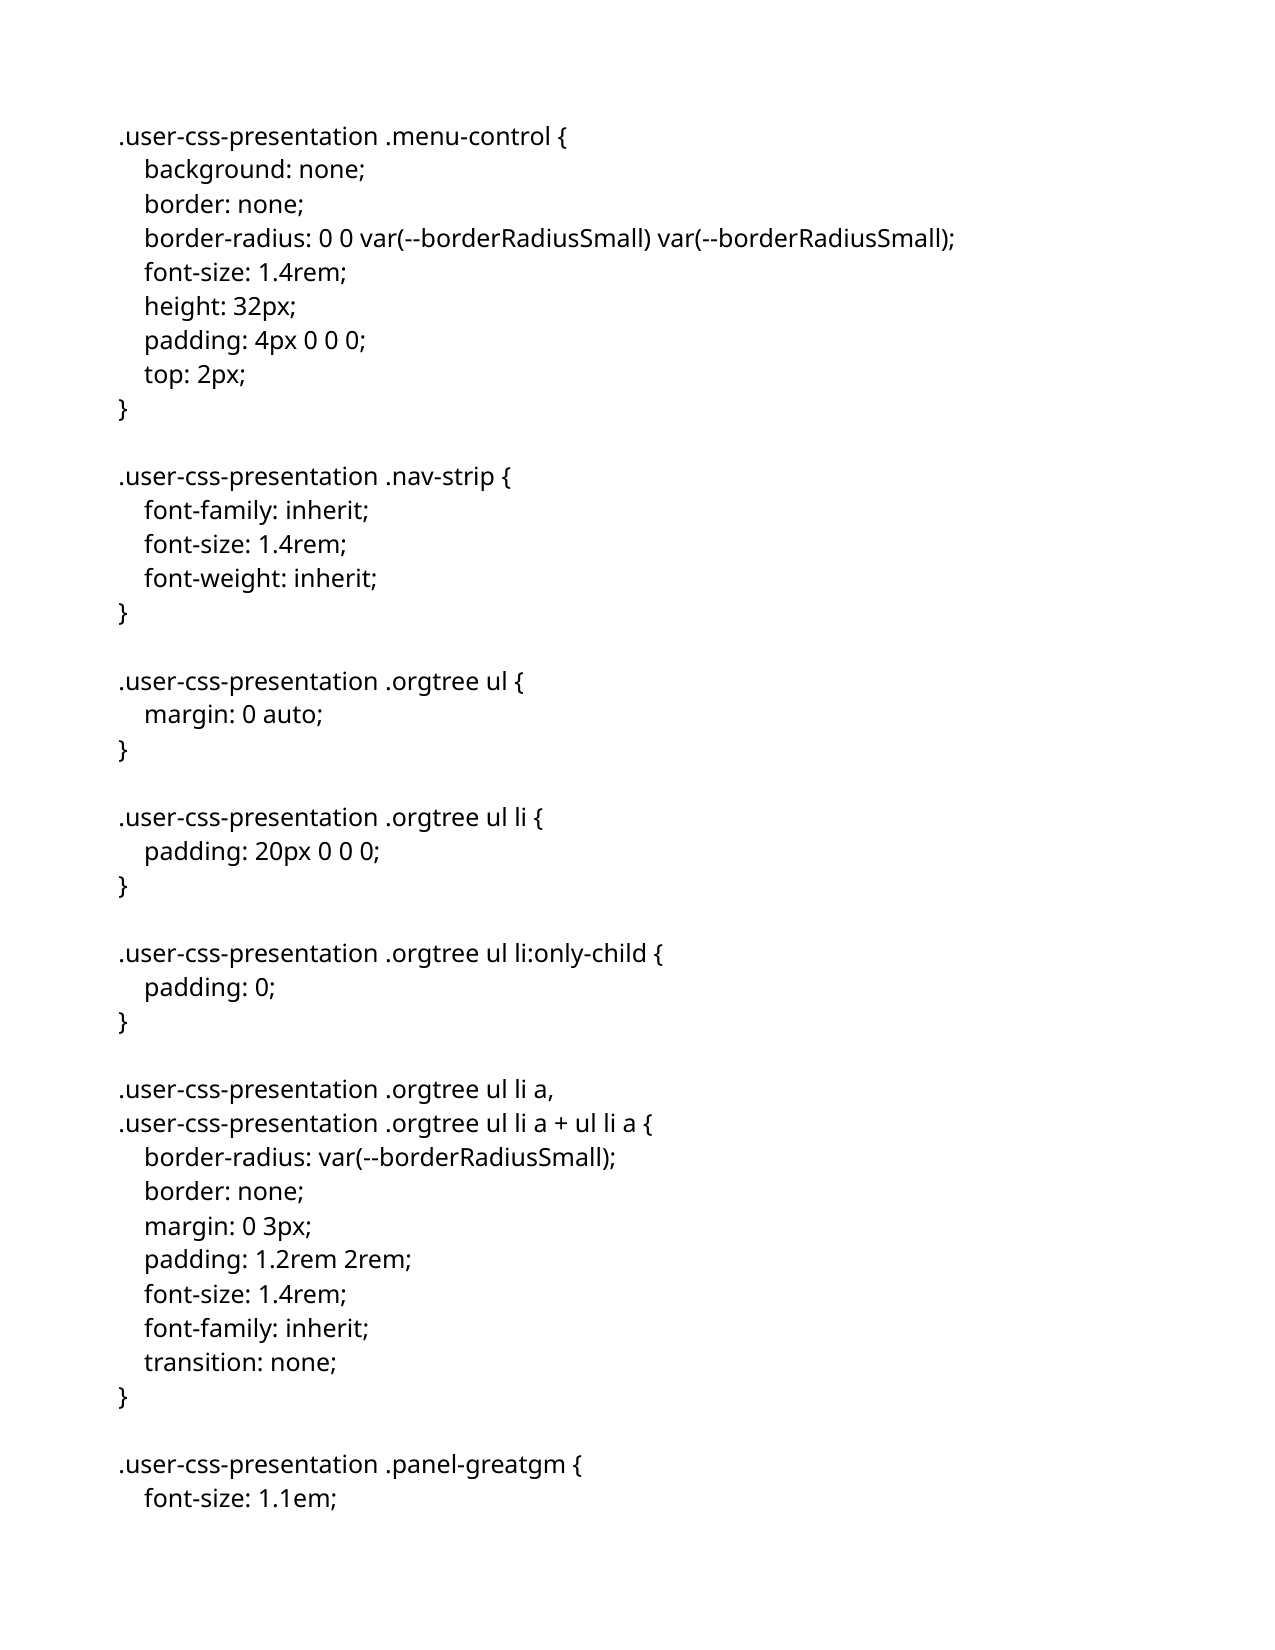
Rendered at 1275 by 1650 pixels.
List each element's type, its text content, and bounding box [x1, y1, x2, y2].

text border: none; [118, 186, 1157, 220]
text padding: 20px 0 0 0; [118, 833, 1157, 867]
text background: none; [118, 152, 1157, 186]
text font-size: 1.1em; [118, 1481, 1157, 1515]
text } [118, 867, 1157, 902]
text border: none; [118, 1174, 1157, 1208]
text .user-css-presentation .orgtree ul li a, [118, 1072, 1157, 1106]
text } [118, 1378, 1157, 1412]
text } [118, 595, 1157, 629]
text margin: 0 auto; [118, 697, 1157, 731]
text margin: 0 3px; [118, 1208, 1157, 1242]
text .user-css-presentation .orgtree ul { [118, 663, 1157, 697]
text } [118, 731, 1157, 765]
text } [118, 1004, 1157, 1038]
text font-size: 1.4rem; [118, 527, 1157, 561]
text border-radius: 0 0 var(--borderRadiusSmall) var(--borderRadiusSmall); [118, 220, 1157, 254]
text height: 32px; [118, 288, 1157, 322]
text font-size: 1.4rem; [118, 254, 1157, 288]
text font-weight: inherit; [118, 561, 1157, 595]
text padding: 4px 0 0 0; [118, 322, 1157, 357]
text } [118, 391, 1157, 425]
text .user-css-presentation .orgtree ul li { [118, 799, 1157, 833]
text .user-css-presentation .orgtree ul li a + ul li a { [118, 1106, 1157, 1140]
text border-radius: var(--borderRadiusSmall); [118, 1140, 1157, 1174]
text font-family: inherit; [118, 493, 1157, 527]
text font-size: 1.4rem; [118, 1276, 1157, 1310]
text padding: 1.2rem 2rem; [118, 1242, 1157, 1276]
text padding: 0; [118, 970, 1157, 1004]
text transition: none; [118, 1344, 1157, 1378]
text top: 2px; [118, 357, 1157, 391]
text font-family: inherit; [118, 1310, 1157, 1344]
text .user-css-presentation .menu-control { [118, 118, 1157, 152]
text .user-css-presentation .panel-greatgm { [118, 1447, 1157, 1481]
text .user-css-presentation .orgtree ul li:only-child { [118, 936, 1157, 970]
text .user-css-presentation .nav-strip { [118, 459, 1157, 493]
